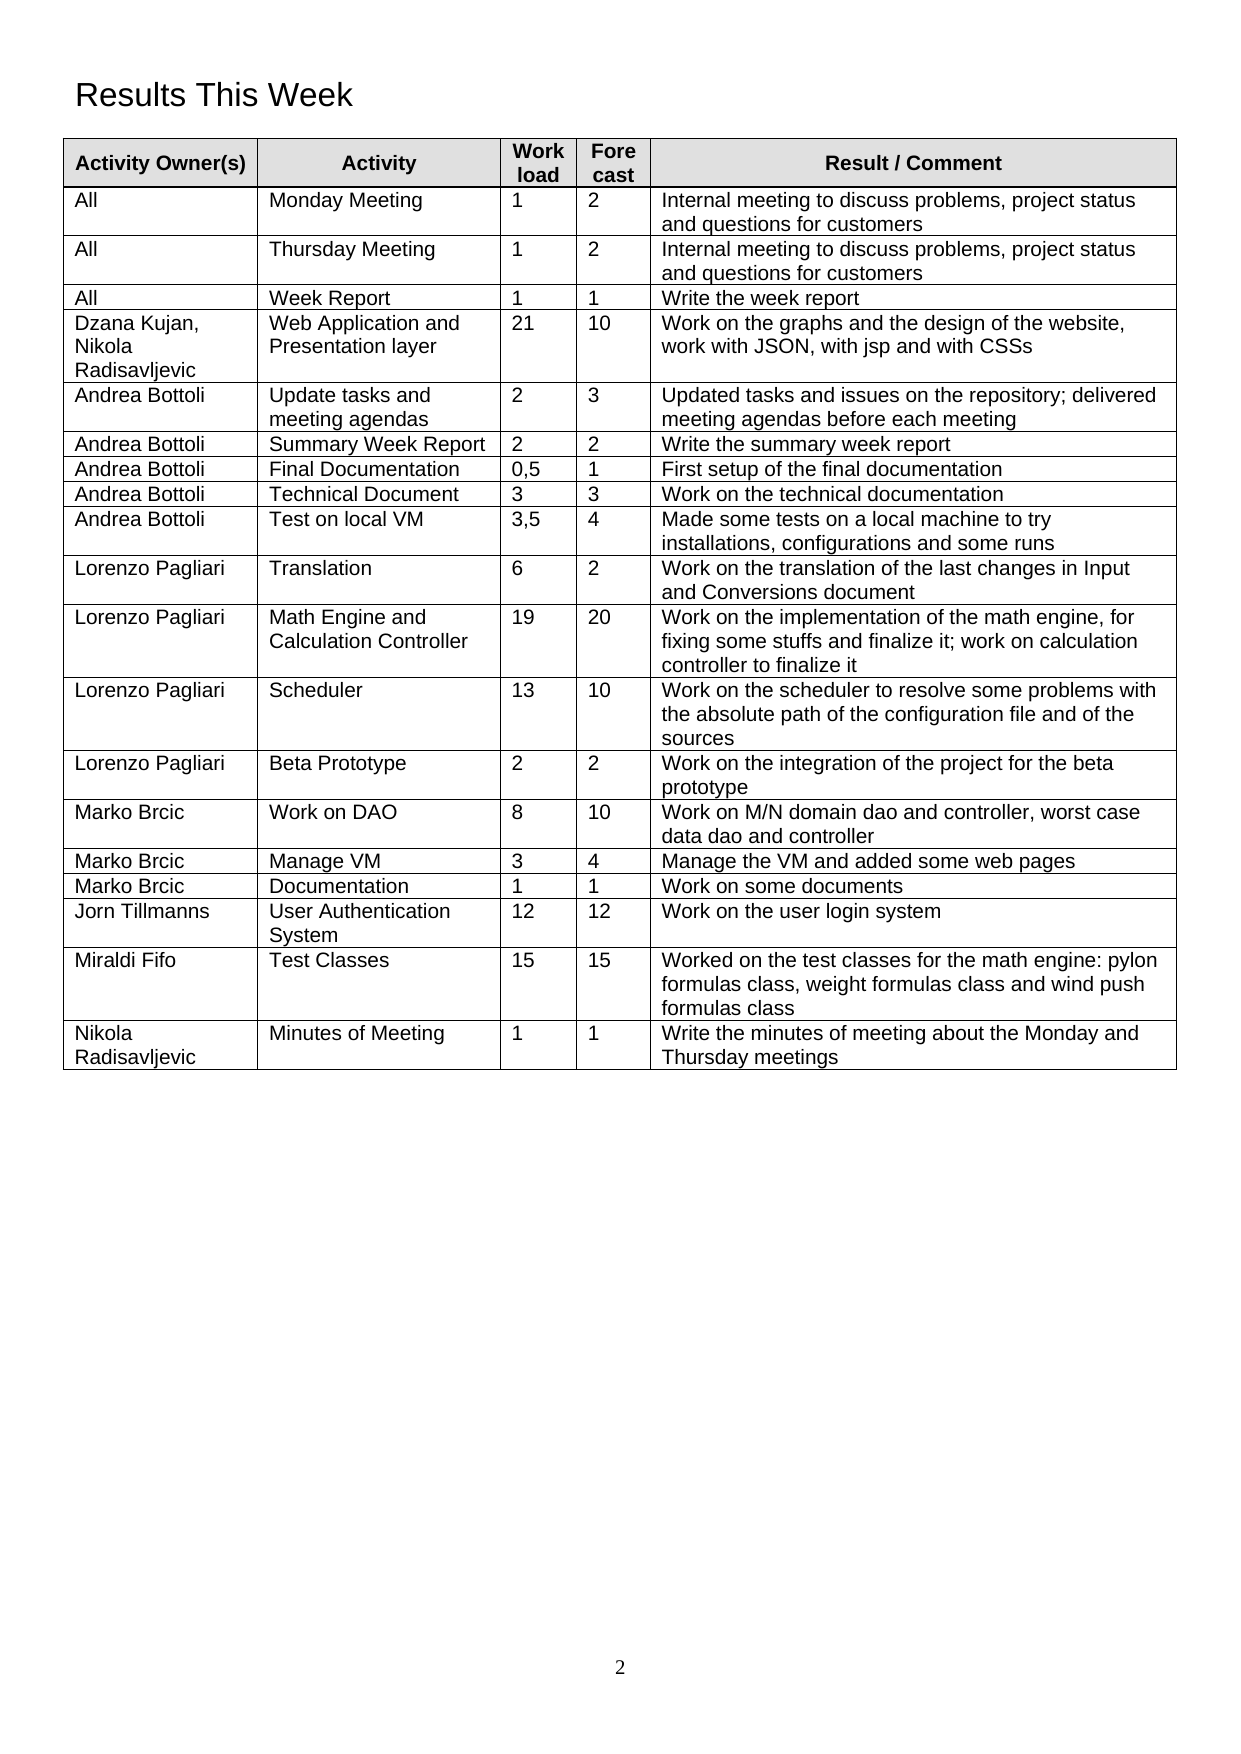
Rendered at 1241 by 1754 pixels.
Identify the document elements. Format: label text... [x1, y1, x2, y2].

table_cell Write the minutes of meeting about the Monday and Thursday meetings [651, 1021, 1176, 1069]
table_cell 15 [577, 948, 650, 1020]
table_cell Summary Week Report [258, 432, 500, 456]
table_cell Jorn Tillmanns [64, 899, 257, 947]
table_cell Work on the implementation of the math engine, for fixing some stuffs and finalize it; work on calculation controller to finalize it [651, 605, 1176, 677]
table_cell Nikola Radisavljevic [64, 1021, 257, 1069]
table_cell 1 [501, 236, 576, 284]
table_cell 6 [501, 556, 576, 604]
table_cell 3 [577, 482, 650, 506]
table_cell Dzana Kujan, Nikola Radisavljevic [64, 310, 257, 382]
table_cell Technical Document [258, 482, 500, 506]
table_cell Andrea Bottoli [64, 432, 257, 456]
table_cell 4 [577, 507, 650, 555]
table_cell 2 [501, 383, 576, 431]
table_cell 10 [577, 800, 650, 848]
table_cell Documentation [258, 874, 500, 898]
table_cell 12 [501, 899, 576, 947]
table_cell 12 [577, 899, 650, 947]
table_cell Worked on the test classes for the math engine: pylon formulas class, weight formulas class and wind push formulas class [651, 948, 1176, 1020]
table_cell 3,5 [501, 507, 576, 555]
table_cell Update tasks and meeting agendas [258, 383, 500, 431]
table_cell Work on the integration of the project for the beta prototype [651, 751, 1176, 799]
table_cell Internal meeting to discuss problems, project status and questions for customers [651, 188, 1176, 235]
table_cell 20 [577, 605, 650, 677]
table_cell Work on the translation of the last changes in Input and Conversions document [651, 556, 1176, 604]
table_cell Test Classes [258, 948, 500, 1020]
table_cell Thursday Meeting [258, 236, 500, 284]
table_cell Web Application and Presentation layer [258, 310, 500, 382]
table_cell Work on the scheduler to resolve some problems with the absolute path of the configuration file and of the sources [651, 678, 1176, 750]
table_cell 1 [577, 457, 650, 481]
table_cell Minutes of Meeting [258, 1021, 500, 1069]
table_cell All [64, 285, 257, 309]
table_cell 1 [501, 188, 576, 235]
table_cell Scheduler [258, 678, 500, 750]
table_cell 2 [577, 432, 650, 456]
table_cell 1 [577, 285, 650, 309]
table_cell 19 [501, 605, 576, 677]
table_cell Math Engine and Calculation Controller [258, 605, 500, 677]
table_cell 8 [501, 800, 576, 848]
table_cell Marko Brcic [64, 849, 257, 873]
table_cell 2 [501, 432, 576, 456]
table_cell Lorenzo Pagliari [64, 556, 257, 604]
table_header Activity Owner(s) [64, 139, 257, 186]
table_cell 1 [501, 874, 576, 898]
table_cell Work on M/N domain dao and controller, worst case data dao and controller [651, 800, 1176, 848]
table_cell First setup of the final documentation [651, 457, 1176, 481]
table_header Fore cast [577, 139, 650, 186]
table_cell 2 [577, 236, 650, 284]
table_cell Final Documentation [258, 457, 500, 481]
table_header Workload [501, 139, 576, 186]
table_cell Work on DAO [258, 800, 500, 848]
table_cell 3 [501, 849, 576, 873]
table_cell 4 [577, 849, 650, 873]
table_cell Lorenzo Pagliari [64, 678, 257, 750]
subtitle Results This Week [75, 75, 1165, 113]
table_cell Write the week report [651, 285, 1176, 309]
table_cell Beta Prototype [258, 751, 500, 799]
table_cell Translation [258, 556, 500, 604]
table_cell Work on the technical documentation [651, 482, 1176, 506]
table_cell Work on the graphs and the design of the website, work with JSON, with jsp and with CSSs [651, 310, 1176, 382]
table_cell 21 [501, 310, 576, 382]
table_cell Marko Brcic [64, 800, 257, 848]
table_cell Marko Brcic [64, 874, 257, 898]
table_cell 13 [501, 678, 576, 750]
table_cell Internal meeting to discuss problems, project status and questions for customers [651, 236, 1176, 284]
table_cell 1 [577, 874, 650, 898]
table_cell 3 [577, 383, 650, 431]
table_cell 3 [501, 482, 576, 506]
table_cell 2 [501, 751, 576, 799]
table_cell 2 [577, 188, 650, 235]
table_cell Miraldi Fifo [64, 948, 257, 1020]
table_cell 10 [577, 678, 650, 750]
table_cell 10 [577, 310, 650, 382]
table_cell 15 [501, 948, 576, 1020]
table_cell Updated tasks and issues on the repository; delivered meeting agendas before each meeting [651, 383, 1176, 431]
table_cell Test on local VM [258, 507, 500, 555]
table_cell 1 [577, 1021, 650, 1069]
table_cell 2 [577, 751, 650, 799]
table_cell Andrea Bottoli [64, 457, 257, 481]
table_cell Monday Meeting [258, 188, 500, 235]
table_header Activity [258, 139, 500, 186]
table_header Result / Comment [651, 139, 1176, 186]
table_cell All [64, 188, 257, 235]
table_cell All [64, 236, 257, 284]
table_cell 0,5 [501, 457, 576, 481]
table_cell 2 [577, 556, 650, 604]
table_cell Made some tests on a local machine to try installations, configurations and some runs [651, 507, 1176, 555]
table_cell Manage VM [258, 849, 500, 873]
table_cell User Authentication System [258, 899, 500, 947]
table_cell 1 [501, 1021, 576, 1069]
table_cell Work on some documents [651, 874, 1176, 898]
table_cell Andrea Bottoli [64, 507, 257, 555]
table_cell Andrea Bottoli [64, 482, 257, 506]
table_cell Week Report [258, 285, 500, 309]
table_cell Write the summary week report [651, 432, 1176, 456]
table_cell Lorenzo Pagliari [64, 751, 257, 799]
table_cell Lorenzo Pagliari [64, 605, 257, 677]
table_cell 1 [501, 285, 576, 309]
table_cell Andrea Bottoli [64, 383, 257, 431]
table_cell Manage the VM and added some web pages [651, 849, 1176, 873]
table_cell Work on the user login system [651, 899, 1176, 947]
